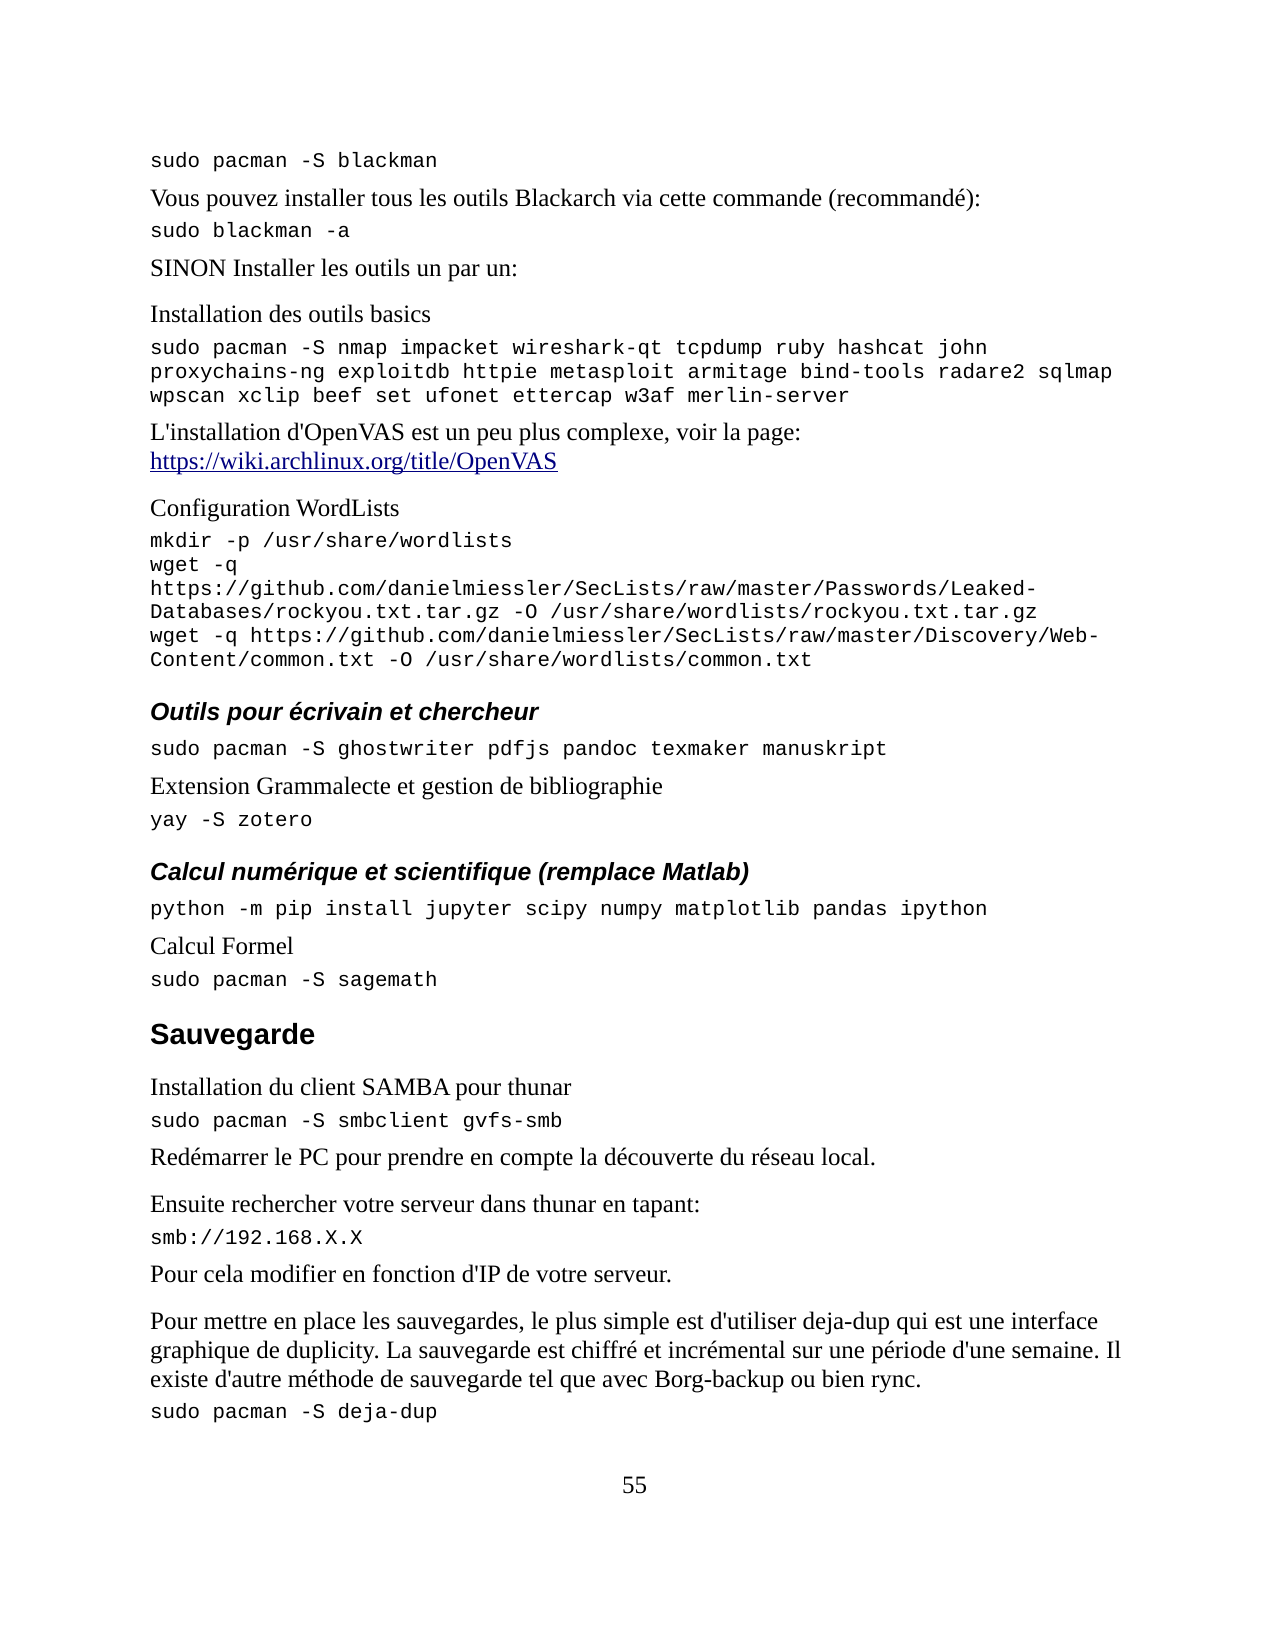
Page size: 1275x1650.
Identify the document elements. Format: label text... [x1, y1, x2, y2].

text sudo blackman -a [150, 220, 1125, 244]
text sudo pacman -S ghostwriter pdfjs pandoc texmaker manuskript [150, 738, 1125, 762]
text Pour cela modifier en fonction d'IP de votre serveur. [150, 1259, 1125, 1288]
text sudo pacman -S blackman [150, 150, 1125, 174]
text L'installation d'OpenVAS est un peu plus complexe, voir la page: https://wiki.archlinux.org/title/OpenVAS [150, 417, 1125, 475]
text Installation des outils basics [150, 299, 1125, 328]
text SINON Installer les outils un par un: [150, 253, 1125, 282]
text Pour mettre en place les sauvegardes, le plus simple est d'utiliser deja-dup qui est une interface graphique de duplicity. La sauvegarde est chiffré et incrémental sur une période d'une semaine. Il existe d'autre méthode de sauvegarde tel que avec Borg-backup ou bien rync. [150, 1306, 1125, 1392]
text sudo pacman -S sagemath [150, 968, 1125, 992]
subtitle Sauvegarde [150, 1017, 1125, 1051]
subtitle Outils pour écrivain et chercheur [150, 697, 1125, 726]
text wget -q https://github.com/danielmiessler/SecLists/raw/master/Passwords/Leaked-Databases/rockyou.txt.tar.gz -O /usr/share/wordlists/rockyou.txt.tar.gz [150, 554, 1125, 625]
text sudo pacman -S nmap impacket wireshark-qt tcpdump ruby hashcat john proxychains-ng exploitdb httpie metasploit armitage bind-tools radare2 sqlmap wpscan xclip beef set ufonet ettercap w3af merlin-server [150, 337, 1125, 408]
text Extension Grammalecte et gestion de bibliographie [150, 771, 1125, 799]
text mkdir -p /usr/share/wordlists [150, 530, 1125, 554]
text Vous pouvez installer tous les outils Blackarch via cette commande (recommandé): [150, 183, 1125, 211]
text Redémarrer le PC pour prendre en compte la découverte du réseau local. [150, 1142, 1125, 1171]
text sudo pacman -S deja-dup [150, 1401, 1125, 1425]
subtitle Calcul numérique et scientifique (remplace Matlab) [150, 857, 1125, 886]
text sudo pacman -S smbclient gvfs-smb [150, 1110, 1125, 1133]
text smb://192.168.X.X [150, 1227, 1125, 1251]
text Ensuite rechercher votre serveur dans thunar en tapant: [150, 1189, 1125, 1218]
text wget -q https://github.com/danielmiessler/SecLists/raw/master/Discovery/Web-Content/common.txt -O /usr/share/wordlists/common.txt [150, 625, 1125, 672]
text Installation du client SAMBA pour thunar [150, 1072, 1125, 1101]
text Calcul Formel [150, 931, 1125, 959]
text python -m pip install jupyter scipy numpy matplotlib pandas ipython [150, 898, 1125, 922]
text Configuration WordLists [150, 493, 1125, 521]
text yay -S zotero [150, 808, 1125, 832]
